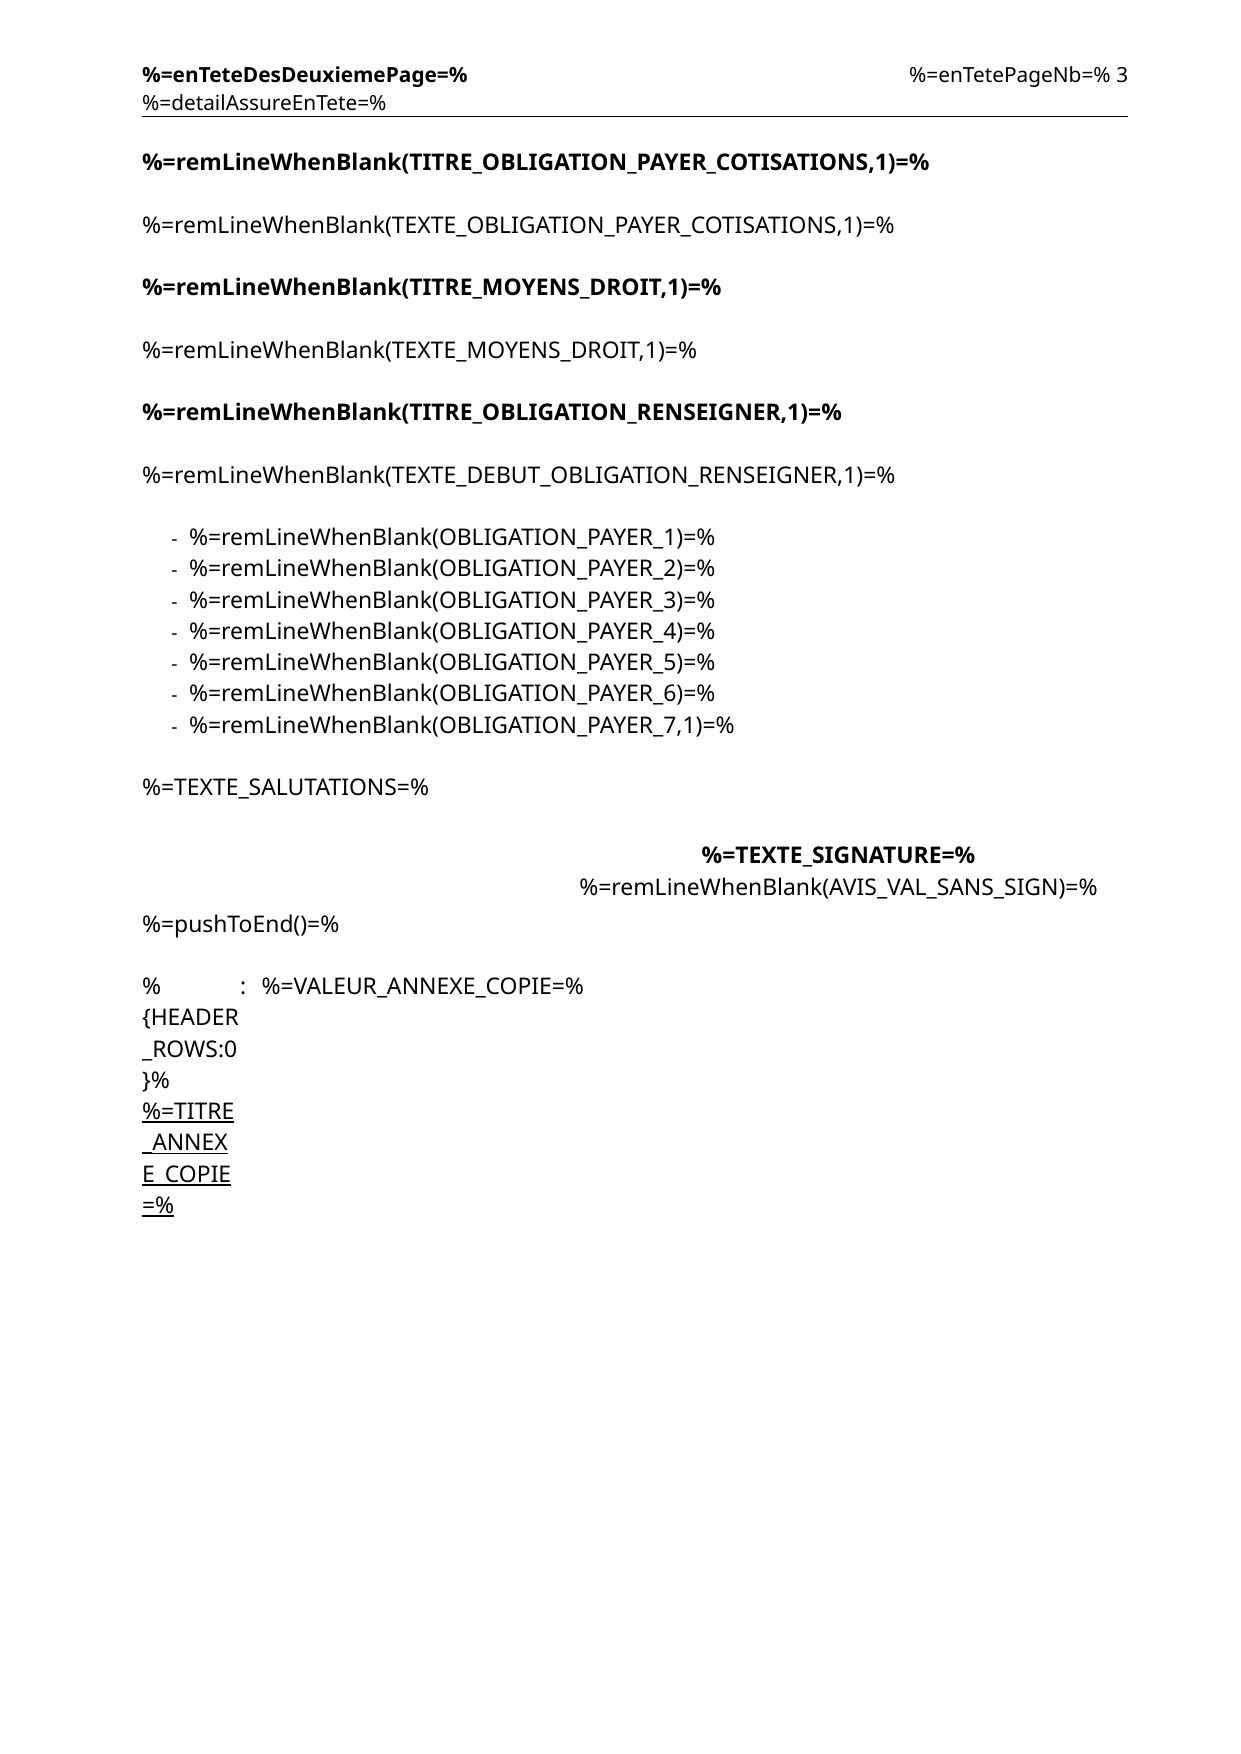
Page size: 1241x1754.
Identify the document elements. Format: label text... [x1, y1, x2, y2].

table_header %=VALEUR_ANNEXE_COPIE=% [261, 970, 1128, 1220]
text %=remLineWhenBlank(TITRE_OBLIGATION_RENSEIGNER,1)=% [142, 396, 1128, 427]
list %=remLineWhenBlank(OBLIGATION_PAYER_6)=% [171, 677, 1128, 709]
list %=remLineWhenBlank(OBLIGATION_PAYER_1)=% [171, 521, 1128, 552]
text %=remLineWhenBlank(TEXTE_MOYENS_DROIT,1)=% [142, 334, 1128, 365]
list %=remLineWhenBlank(OBLIGATION_PAYER_7,1)=% [171, 709, 1128, 740]
text %=remLineWhenBlank(TEXTE_OBLIGATION_PAYER_COTISATIONS,1)=% [142, 209, 1128, 240]
list %=remLineWhenBlank(OBLIGATION_PAYER_5)=% [171, 646, 1128, 677]
table_header [142, 834, 548, 908]
text %=pushToEnd()=% [142, 908, 1128, 939]
text %=remLineWhenBlank(TITRE_OBLIGATION_PAYER_COTISATIONS,1)=% [142, 146, 1128, 177]
list %=remLineWhenBlank(OBLIGATION_PAYER_3)=% [171, 584, 1128, 615]
text %=TEXTE_SALUTATIONS=% [142, 771, 1128, 802]
list %=remLineWhenBlank(OBLIGATION_PAYER_2)=% [171, 552, 1128, 584]
table_header %=TEXTE_SIGNATURE=% %=remLineWhenBlank(AVIS_VAL_SANS_SIGN)=% [549, 834, 1128, 908]
text %=remLineWhenBlank(TITRE_MOYENS_DROIT,1)=% [142, 271, 1128, 302]
table_header %{HEADER_ROWS:0}%%=TITRE_ANNEXE_COPIE=% [142, 970, 240, 1220]
text %=remLineWhenBlank(TEXTE_DEBUT_OBLIGATION_RENSEIGNER,1)=% [142, 459, 1128, 490]
table_header : [240, 970, 261, 1220]
list %=remLineWhenBlank(OBLIGATION_PAYER_4)=% [171, 615, 1128, 646]
